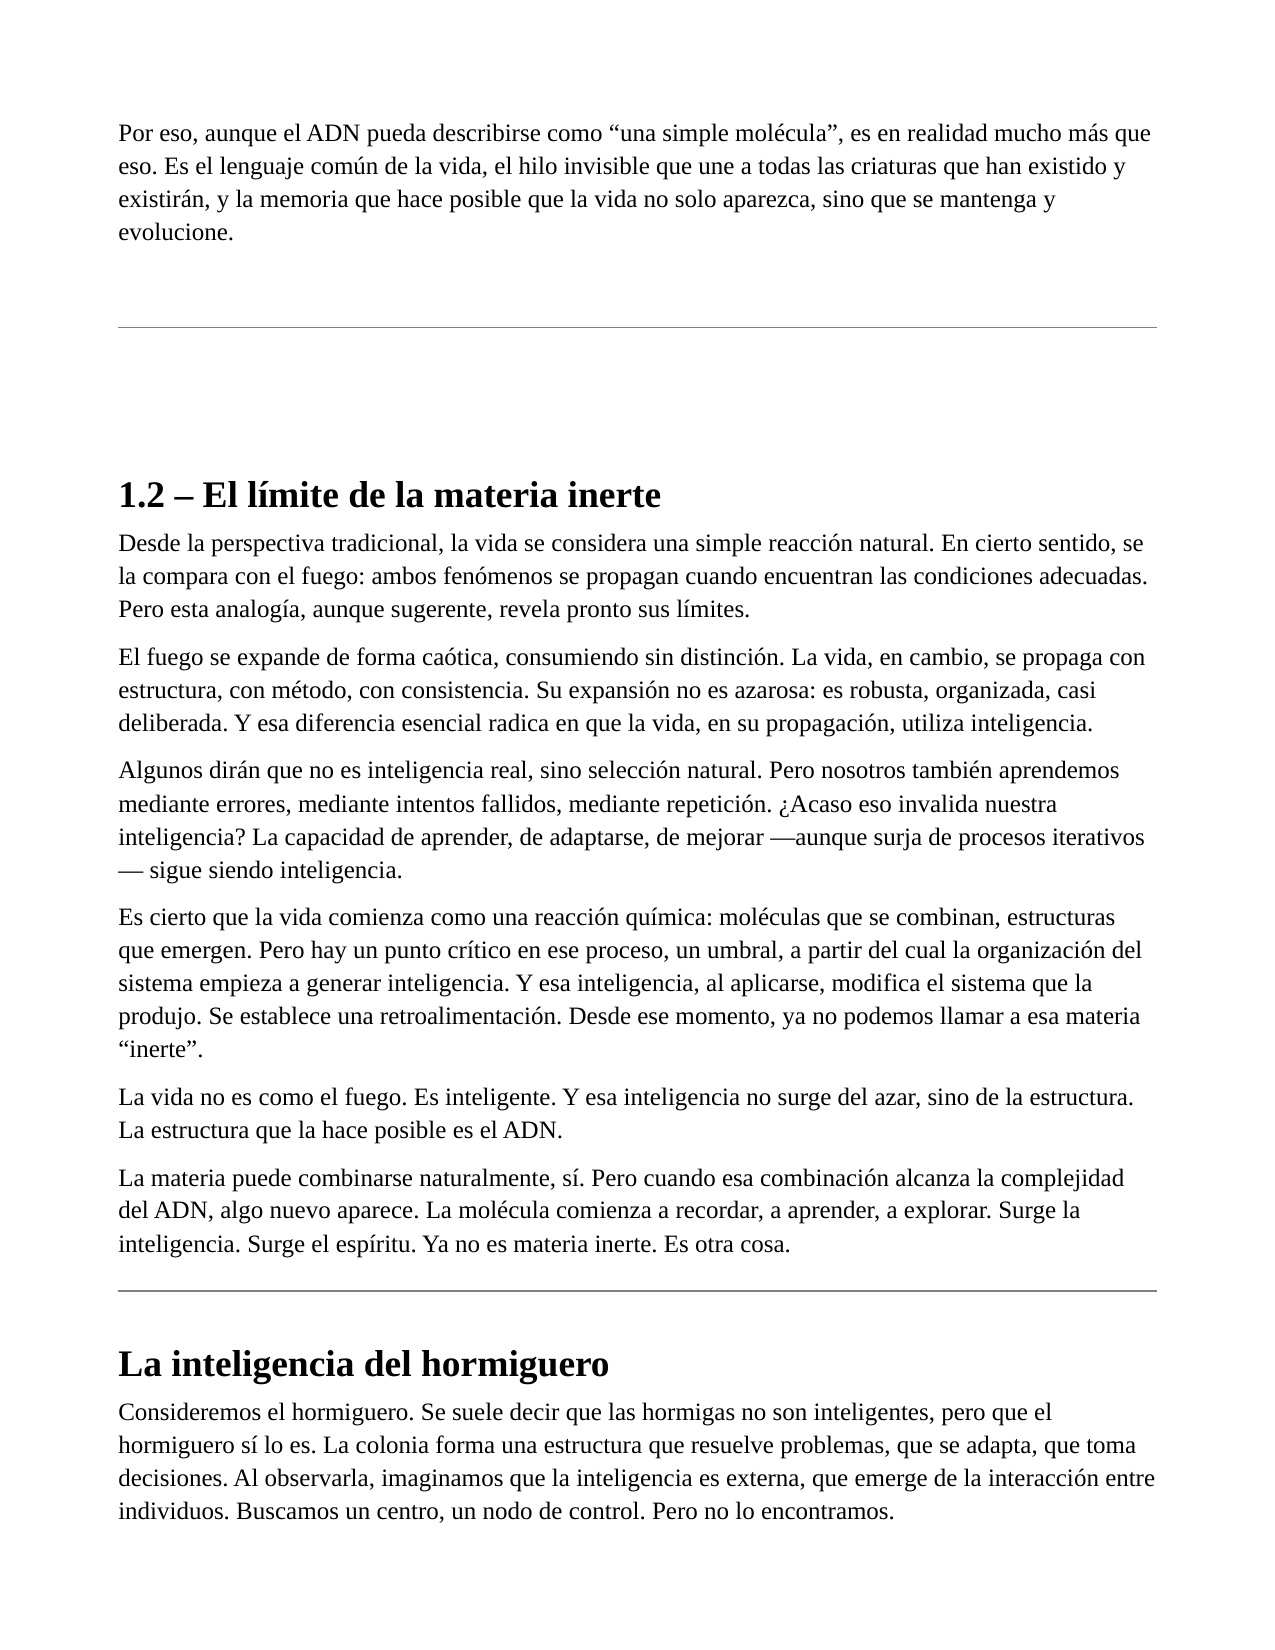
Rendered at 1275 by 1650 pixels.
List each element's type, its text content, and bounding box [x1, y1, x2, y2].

text La materia puede combinarse naturalmente, sí. Pero cuando esa combinación alcanza la complejidad del ADN, algo nuevo aparece. La molécula comienza a recordar, a aprender, a explorar. Surge la inteligencia. Surge el espíritu. Ya no es materia inerte. Es otra cosa. [118, 1163, 1157, 1257]
text El fuego se expande de forma caótica, consumiendo sin distinción. La vida, en cambio, se propaga con estructura, con método, con consistencia. Su expansión no es azarosa: es robusta, organizada, casi deliberada. Y esa diferencia esencial radica en que la vida, en su propagación, utiliza inteligencia. [118, 642, 1157, 737]
text Consideremos el hormiguero. Se suele decir que las hormigas no son inteligentes, pero que el hormiguero sí lo es. La colonia forma una estructura que resuelve problemas, que se adapta, que toma decisiones. Al observarla, imaginamos que la inteligencia es externa, que emerge de la interacción entre individuos. Buscamos un centro, un nodo de control. Pero no lo encontramos. [118, 1397, 1157, 1525]
text Por eso, aunque el ADN pueda describirse como “una simple molécula”, es en realidad mucho más que eso. Es el lenguaje común de la vida, el hilo invisible que une a todas las criaturas que han existido y existirán, y la memoria que hace posible que la vida no solo aparezca, sino que se mantenga y evolucione. [118, 118, 1157, 246]
text Es cierto que la vida comienza como una reacción química: moléculas que se combinan, estructuras que emergen. Pero hay un punto crítico en ese proceso, un umbral, a partir del cual la organización del sistema empieza a generar inteligencia. Y esa inteligencia, al aplicarse, modifica el sistema que la produjo. Se establece una retroalimentación. Desde ese momento, ya no podemos llamar a esa materia “inerte”. [118, 902, 1157, 1063]
subtitle La inteligencia del hormiguero [118, 1341, 1157, 1384]
text La vida no es como el fuego. Es inteligente. Y esa inteligencia no surge del azar, sino de la estructura. La estructura que la hace posible es el ADN. [118, 1082, 1157, 1144]
text Desde la perspectiva tradicional, la vida se considera una simple reacción natural. En cierto sentido, se la compara con el fuego: ambos fenómenos se propagan cuando encuentran las condiciones adecuadas. Pero esta analogía, aunque sugerente, revela pronto sus límites. [118, 528, 1157, 623]
subtitle 1.2 – El límite de la materia inerte [118, 473, 1157, 516]
text Algunos dirán que no es inteligencia real, sino selección natural. Pero nosotros también aprendemos mediante errores, mediante intentos fallidos, mediante repetición. ¿Acaso eso invalida nuestra inteligencia? La capacidad de aprender, de adaptarse, de mejorar —aunque surja de procesos iterativos— sigue siendo inteligencia. [118, 756, 1157, 883]
